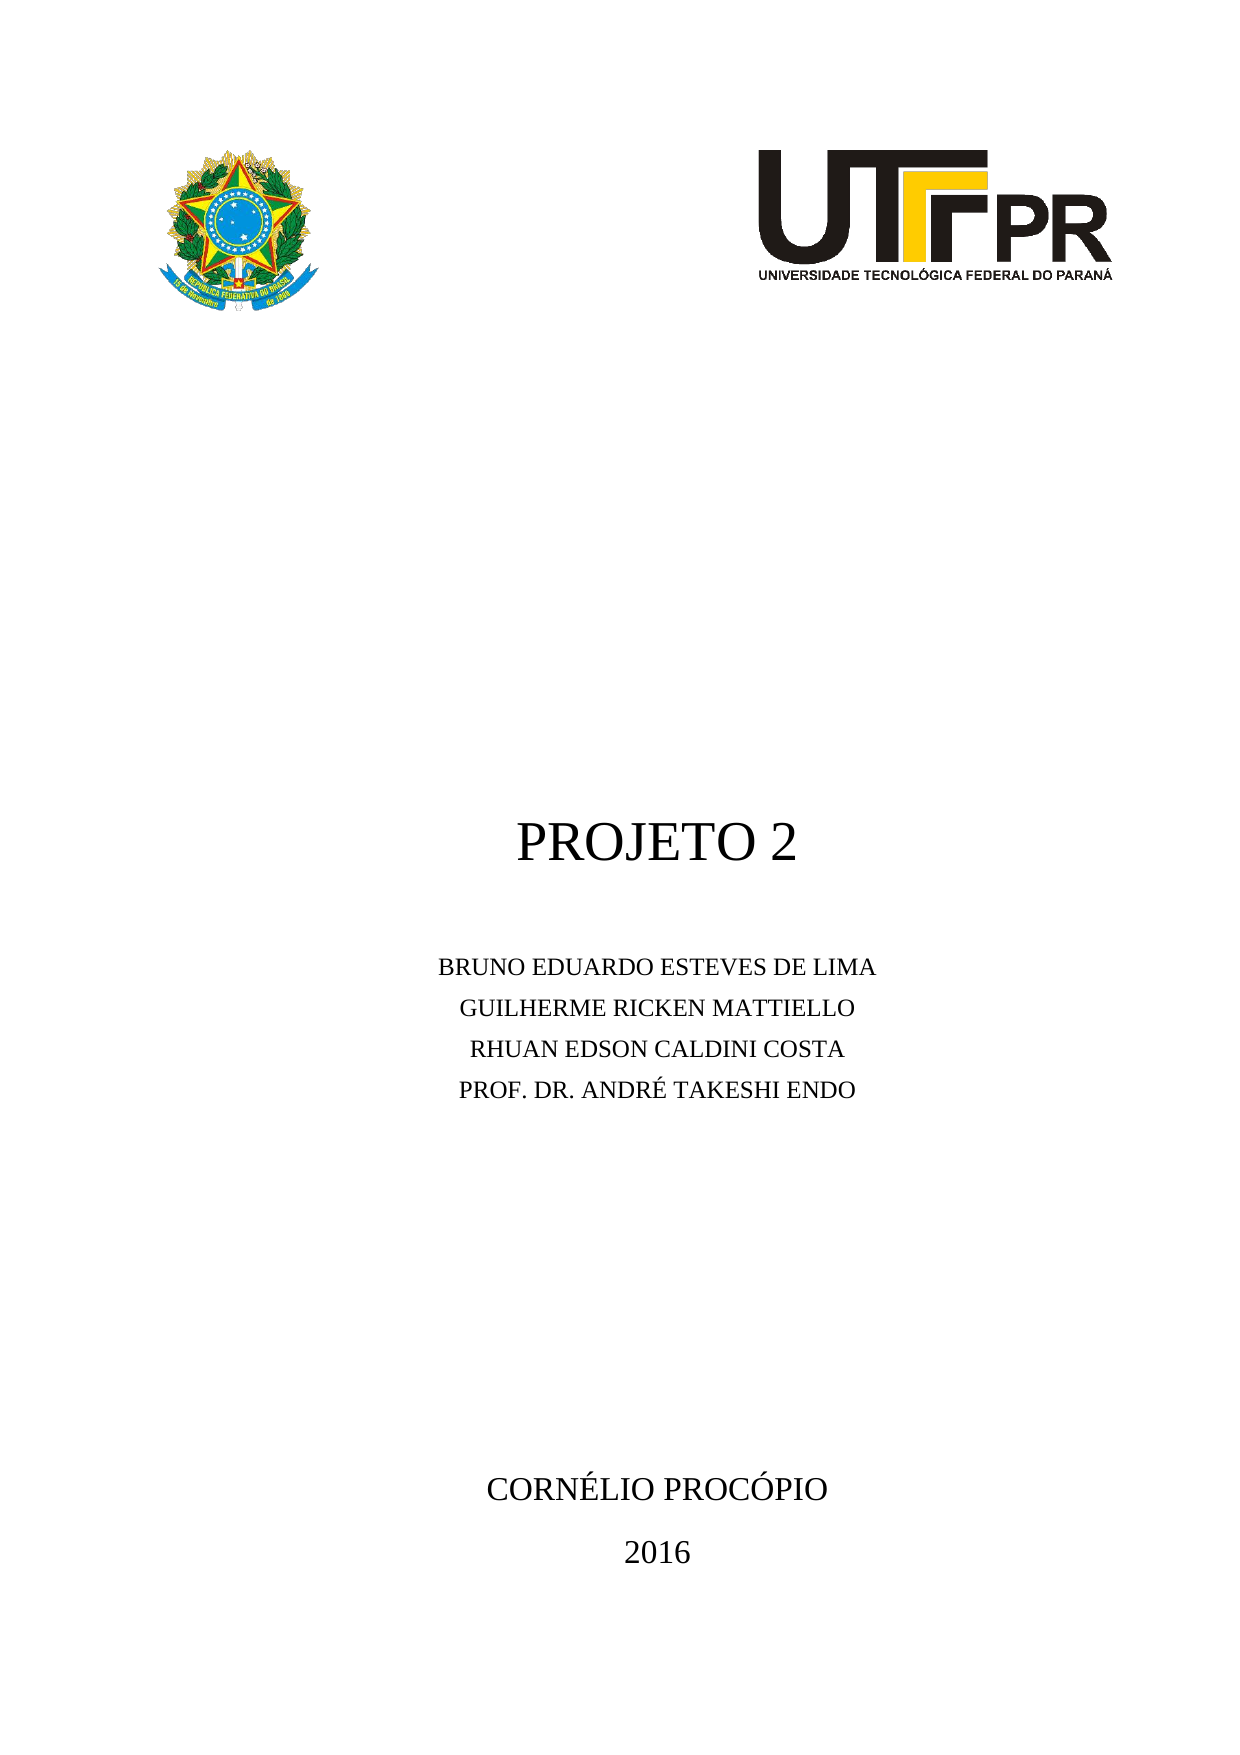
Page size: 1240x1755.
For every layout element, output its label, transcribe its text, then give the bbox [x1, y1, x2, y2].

text PROJETO 2 [150, 808, 1089, 873]
text PROF. DR. ANDRÉ TAKESHI ENDO [150, 1076, 1089, 1104]
text BRUNO EDUARDO ESTEVES DE LIMA [150, 952, 1089, 981]
text GUILHERME RICKEN MATTIELLO [150, 993, 1089, 1022]
text RHUAN EDSON CALDINI COSTA [150, 1034, 1089, 1063]
text CORNÉLIO PROCÓPIO [150, 1469, 1089, 1508]
text 2016 [150, 1533, 1089, 1571]
